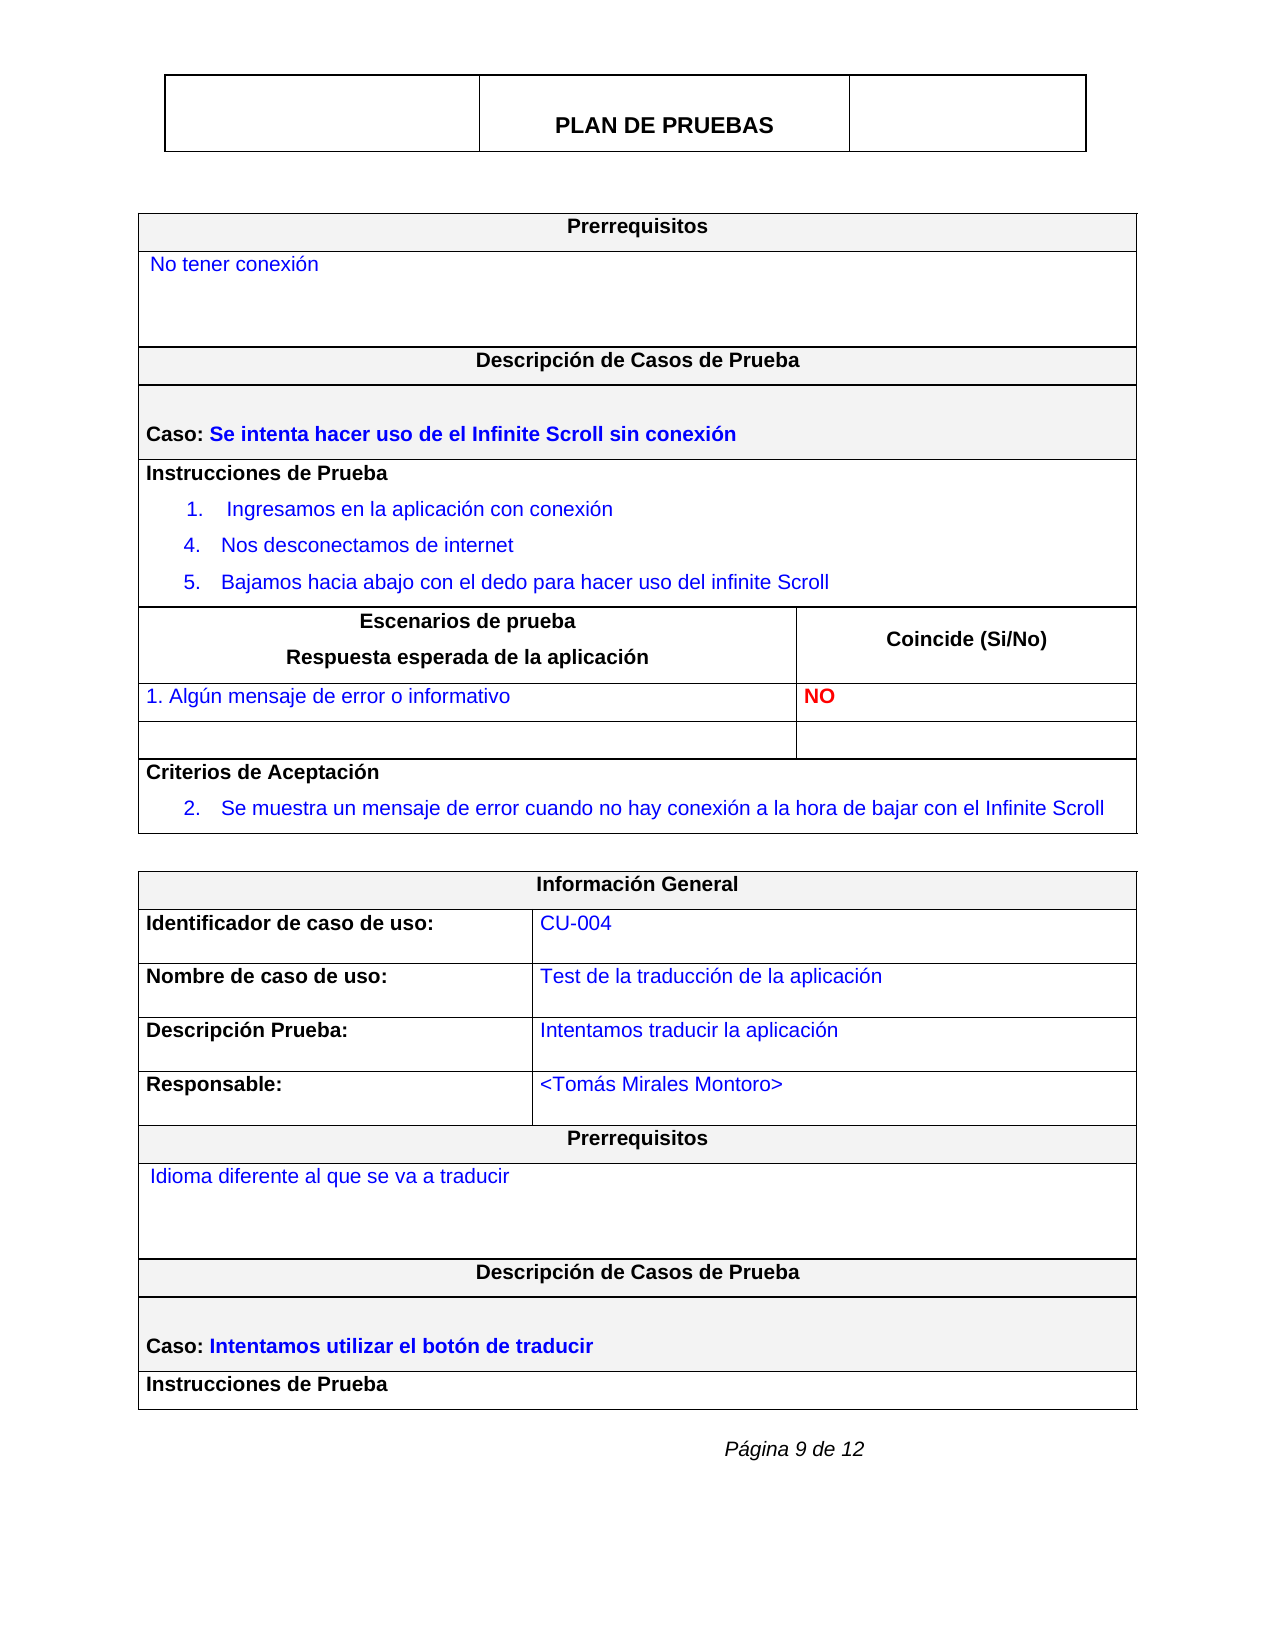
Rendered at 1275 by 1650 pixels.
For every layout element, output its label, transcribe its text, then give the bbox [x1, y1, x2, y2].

table_cell Coincide (Si/No) [797, 608, 1136, 683]
table_cell Escenarios de prueba Respuesta esperada de la aplicación [139, 608, 796, 683]
table_cell Prerrequisitos [139, 214, 1136, 251]
table_cell Caso: Intentamos utilizar el botón de traducir [139, 1298, 1136, 1371]
table_cell Descripción de Casos de Prueba [139, 1260, 1136, 1296]
table_header Información General [139, 872, 1136, 909]
table_cell [797, 722, 1136, 758]
table_cell Prerrequisitos [139, 1126, 1136, 1163]
table_cell Descripción de Casos de Prueba [139, 348, 1136, 384]
table_cell Responsable: [139, 1072, 532, 1124]
table_cell Descripción Prueba: [139, 1018, 532, 1071]
table_cell Criterios de Aceptación Se muestra un mensaje de error cuando no hay conexión a la hora de bajar con el Infinite Scroll [139, 760, 1136, 833]
table_cell Intentamos traducir la aplicación [533, 1018, 1136, 1071]
table_cell NO [797, 684, 1136, 721]
table_cell Test de la traducción de la aplicación [533, 964, 1136, 1017]
table_cell Instrucciones de Prueba Iniciamos la aplicación con conexión Hacemos login en la aplicación Abrimos el menu lateral de la izquierda Damos click al botón de Traducir [139, 1372, 1136, 1409]
table_cell No tener conexión [139, 252, 1136, 346]
table_cell Instrucciones de Prueba 1. Ingresamos en la aplicación con conexión Nos desconectamos de internet Bajamos hacia abajo con el dedo para hacer uso del infinite Scroll [139, 460, 1136, 606]
table_cell Nombre de caso de uso: [139, 964, 532, 1017]
table_cell 1. Algún mensaje de error o informativo [139, 684, 796, 721]
table_cell [139, 722, 796, 758]
table_cell Caso: Se intenta hacer uso de el Infinite Scroll sin conexión [139, 386, 1136, 459]
table_cell Idioma diferente al que se va a traducir [139, 1164, 1136, 1258]
table_cell Identificador de caso de uso: [139, 910, 532, 963]
table_cell <Tomás Mirales Montoro> [533, 1072, 1136, 1124]
table_cell CU-004 [533, 910, 1136, 963]
